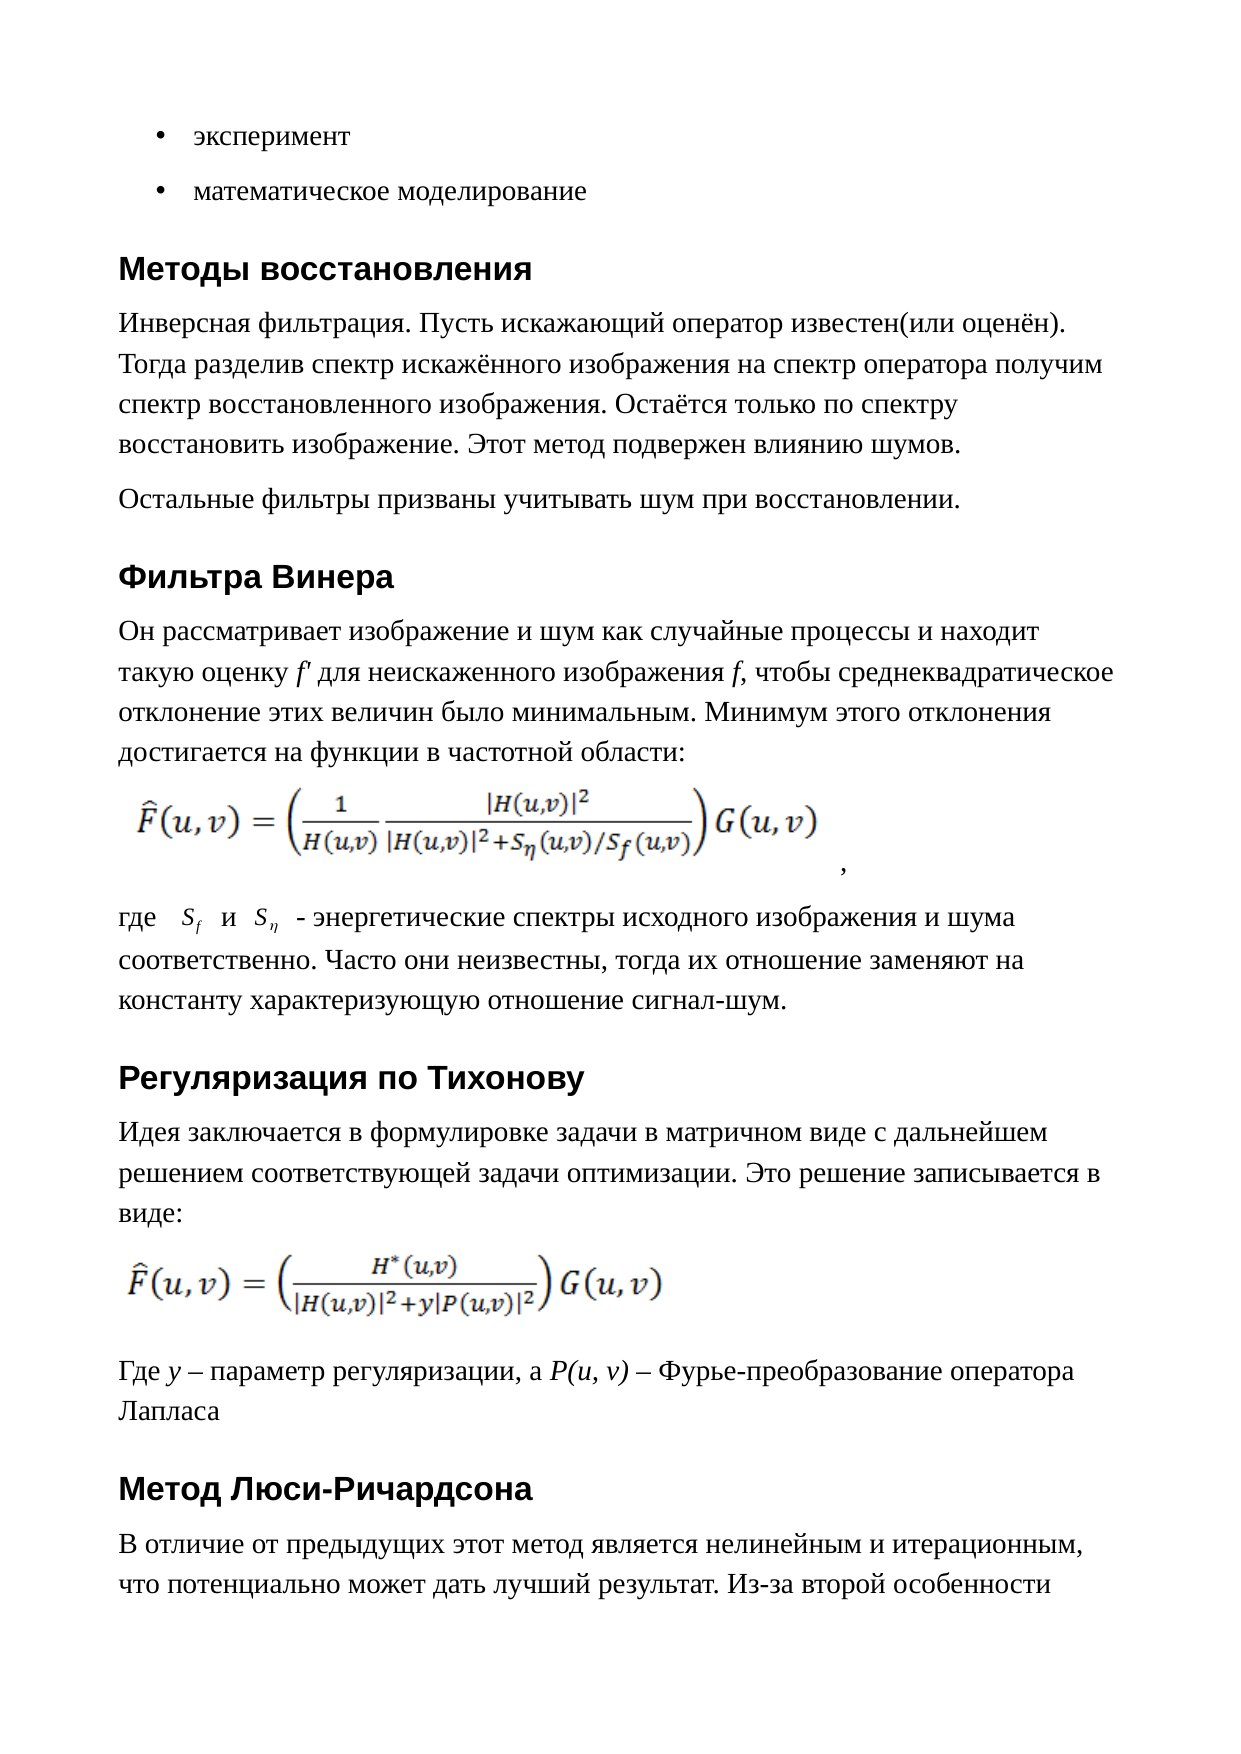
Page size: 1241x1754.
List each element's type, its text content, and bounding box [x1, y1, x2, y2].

list математическое моделирование [156, 173, 1122, 207]
subtitle Методы восстановления [118, 249, 1122, 287]
subtitle Метод Люси-Ричардсона [118, 1469, 1122, 1508]
picture [118, 1235, 678, 1332]
text Идея заключается в формулировке задачи в матричном виде с дальнейшем решением соответствующей задачи оптимизации. Это решение записывается в виде: [118, 1114, 1122, 1332]
text Инверсная фильтрация. Пусть искажающий оператор известен(или оценён). Тогда разделив спектр искажённого изображения на спектр оператора получим спектр восстановленного изображения. Остаётся только по спектру восстановить изображение. Этот метод подвержен влиянию шумов. [118, 306, 1122, 460]
list эксперимент [156, 118, 1122, 152]
picture [118, 774, 840, 872]
text Он рассматривает изображение и шум как случайные процессы и находит такую оценку f' для неискаженного изображения f, чтобы среднеквадратическое отклонение этих величин было минимальным. Минимум этого отклонения достигается на функции в частотной области: , [118, 613, 1122, 877]
subtitle Фильтра Винера [118, 557, 1122, 595]
text Где y – параметр регуляризации, а P(u, v) – Фурье-преобразование оператора Лапласа [118, 1353, 1122, 1427]
text Остальные фильтры призваны учитывать шум при восстановлении. [118, 481, 1122, 514]
text где и- энергетические спектры исходного изображения и шума соответственно. Часто они неизвестны, тогда их отношение заменяют на константу характеризующую отношение сигнал-шум. [118, 899, 1122, 1016]
text В отличие от предыдущих этот метод является нелинейным и итерационным, что потенциально может дать лучший результат. Из-за второй особенности [118, 1526, 1122, 1600]
subtitle Регуляризация по Тихонову [118, 1058, 1122, 1096]
